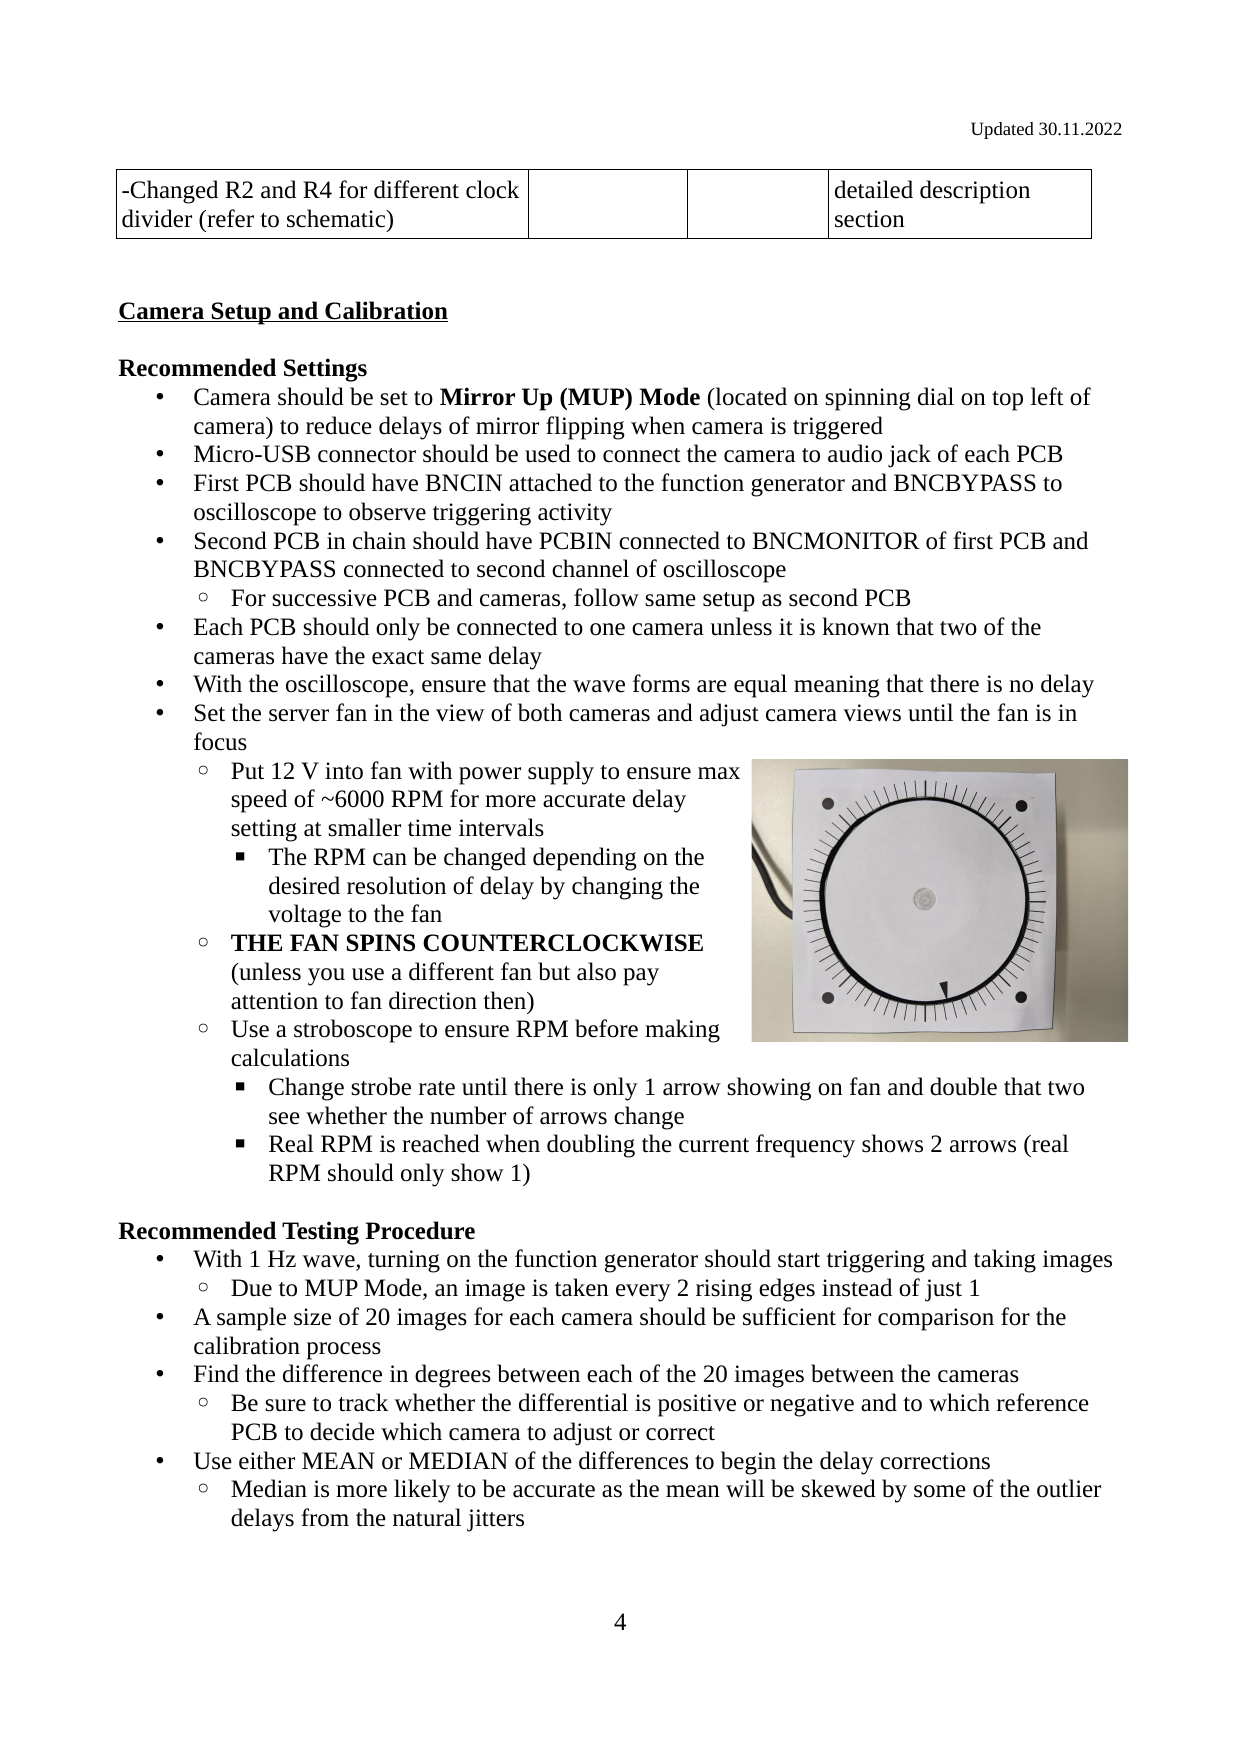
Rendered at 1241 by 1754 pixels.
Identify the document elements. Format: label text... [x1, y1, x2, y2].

list Use either MEAN or MEDIAN of the differences to begin the delay corrections [156, 1446, 1122, 1474]
list Due to MUP Mode, an image is taken every 2 rising edges instead of just 1 [193, 1273, 1122, 1302]
text Recommended Settings [118, 353, 1122, 382]
list Be sure to track whether the differential is positive or negative and to which reference PCB to decide which camera to adjust or correct [193, 1388, 1122, 1446]
list Change strobe rate until there is only 1 arrow showing on fan and double that two see whether the number of arrows change [231, 1072, 1122, 1129]
list With 1 Hz wave, turning on the function generator should start triggering and taking images [156, 1244, 1122, 1273]
list First PCB should have BNCIN attached to the function generator and BNCBYPASS to oscilloscope to observe triggering activity [156, 468, 1122, 526]
list Find the difference in degrees between each of the 20 images between the cameras [156, 1359, 1122, 1388]
list Use a stroboscope to ensure RPM before making calculations [193, 1014, 1122, 1072]
list Set the server fan in the view of both cameras and adjust camera views until the fan is in focus [156, 698, 1122, 756]
table_cell [529, 170, 687, 238]
table_cell detailed description section [829, 170, 1091, 238]
list Second PCB in chain should have PCBIN connected to BNCMONITOR of first PCB and BNCBYPASS connected to second channel of oscilloscope [156, 526, 1122, 583]
text Recommended Testing Procedure [118, 1216, 1122, 1244]
list THE FAN SPINS COUNTERCLOCKWISE (unless you use a different fan but also pay attention to fan direction then) [193, 928, 751, 1014]
list A sample size of 20 images for each camera should be sufficient for comparison for the calibration process [156, 1302, 1122, 1359]
table_cell -Changed R2 and R4 for different clock divider (refer to schematic) [117, 170, 528, 238]
list The RPM can be changed depending on the desired resolution of delay by changing the voltage to the fan [231, 842, 751, 928]
list For successive PCB and cameras, follow same setup as second PCB [193, 583, 1122, 612]
list Median is more likely to be accurate as the mean will be skewed by some of the outlier delays from the natural jitters [193, 1474, 1122, 1532]
table_cell [688, 170, 828, 238]
text Camera Setup and Calibration [118, 296, 1122, 324]
picture [751, 759, 1129, 1042]
list Put 12 V into fan with power supply to ensure max speed of ~6000 RPM for more accurate delay setting at smaller time intervals [193, 756, 1122, 842]
list With the oscilloscope, ensure that the wave forms are equal meaning that there is no delay [156, 669, 1122, 698]
list Each PCB should only be connected to one camera unless it is known that two of the cameras have the exact same delay [156, 612, 1122, 669]
list Micro-USB connector should be used to connect the camera to audio jack of each PCB [156, 439, 1122, 468]
list Real RPM is reached when doubling the current frequency shows 2 arrows (real RPM should only show 1) [231, 1129, 1122, 1187]
list Camera should be set to Mirror Up (MUP) Mode (located on spinning dial on top left of camera) to reduce delays of mirror flipping when camera is triggered [156, 382, 1122, 439]
